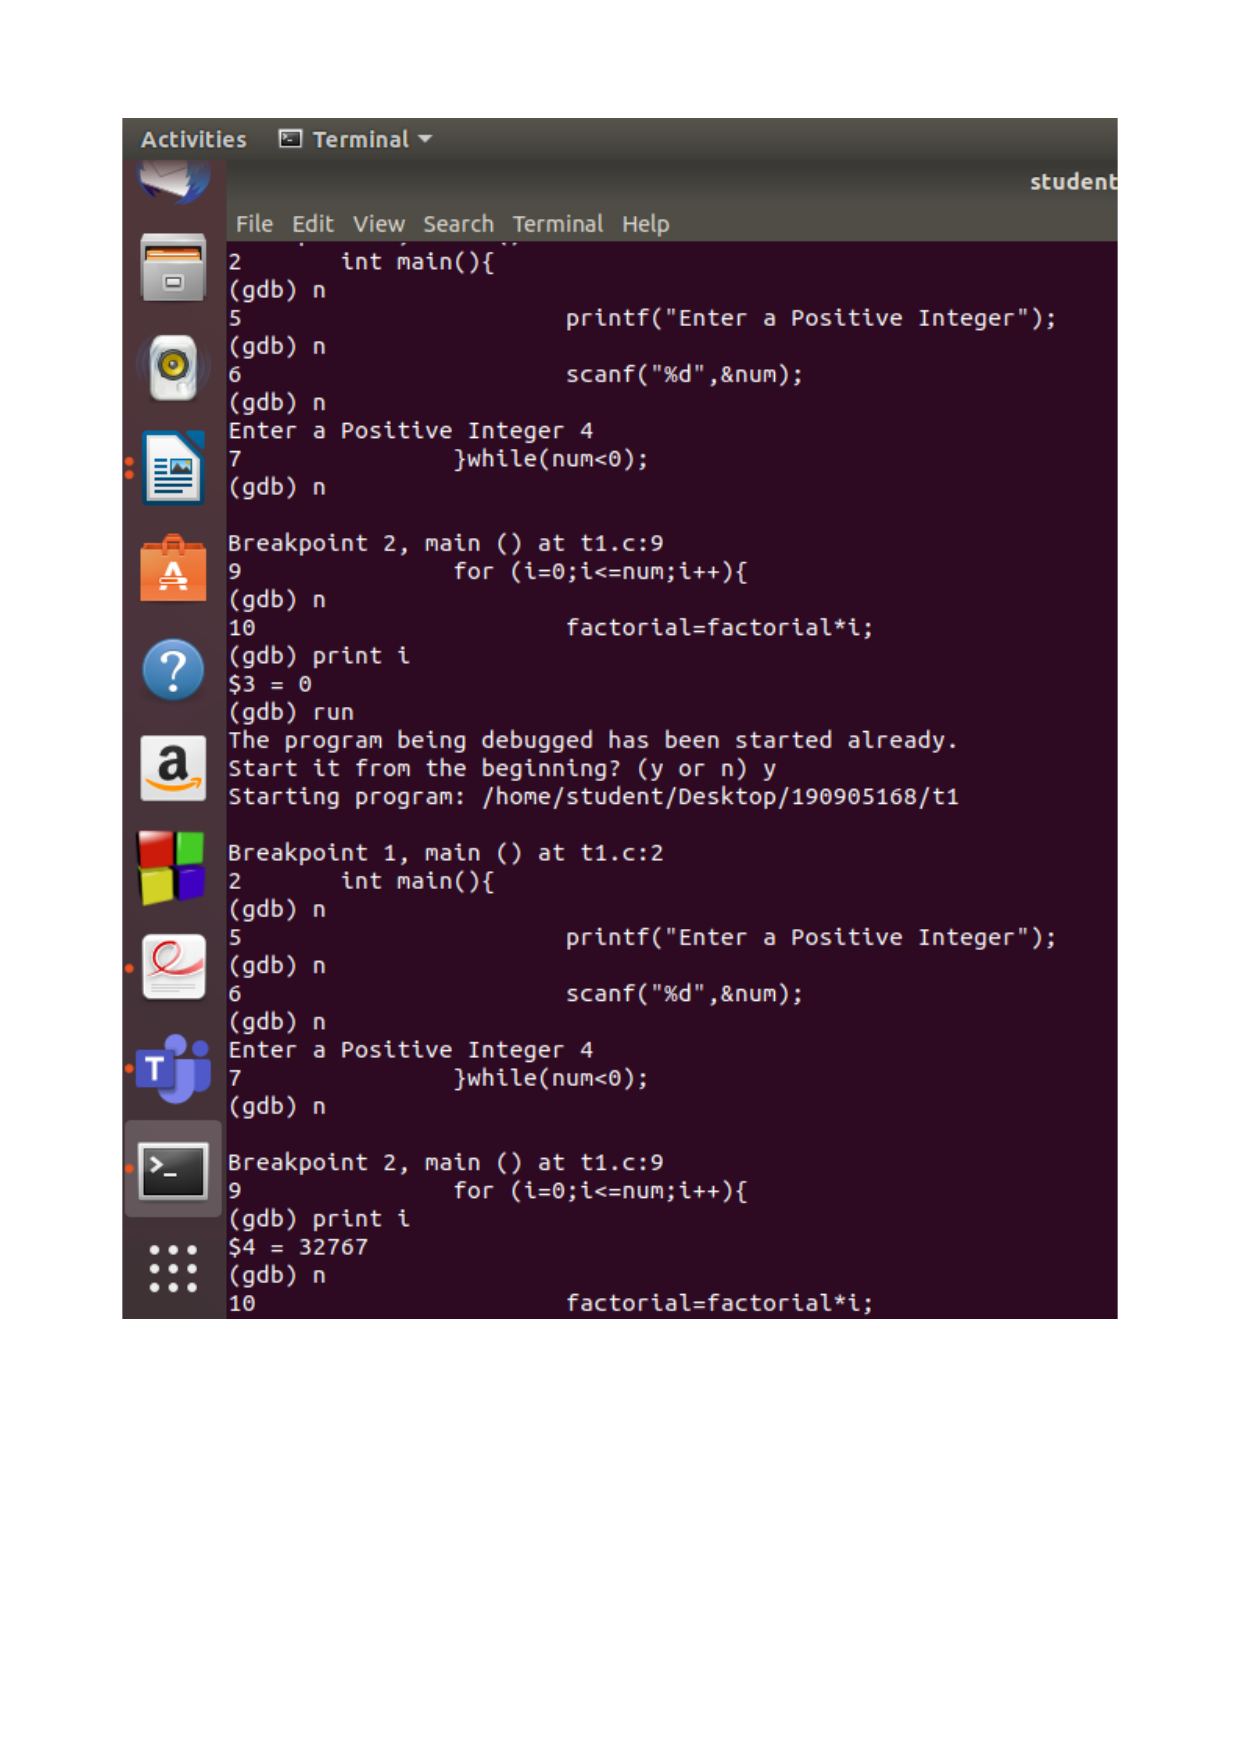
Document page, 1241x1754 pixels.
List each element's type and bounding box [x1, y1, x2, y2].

picture [122, 118, 1118, 1319]
